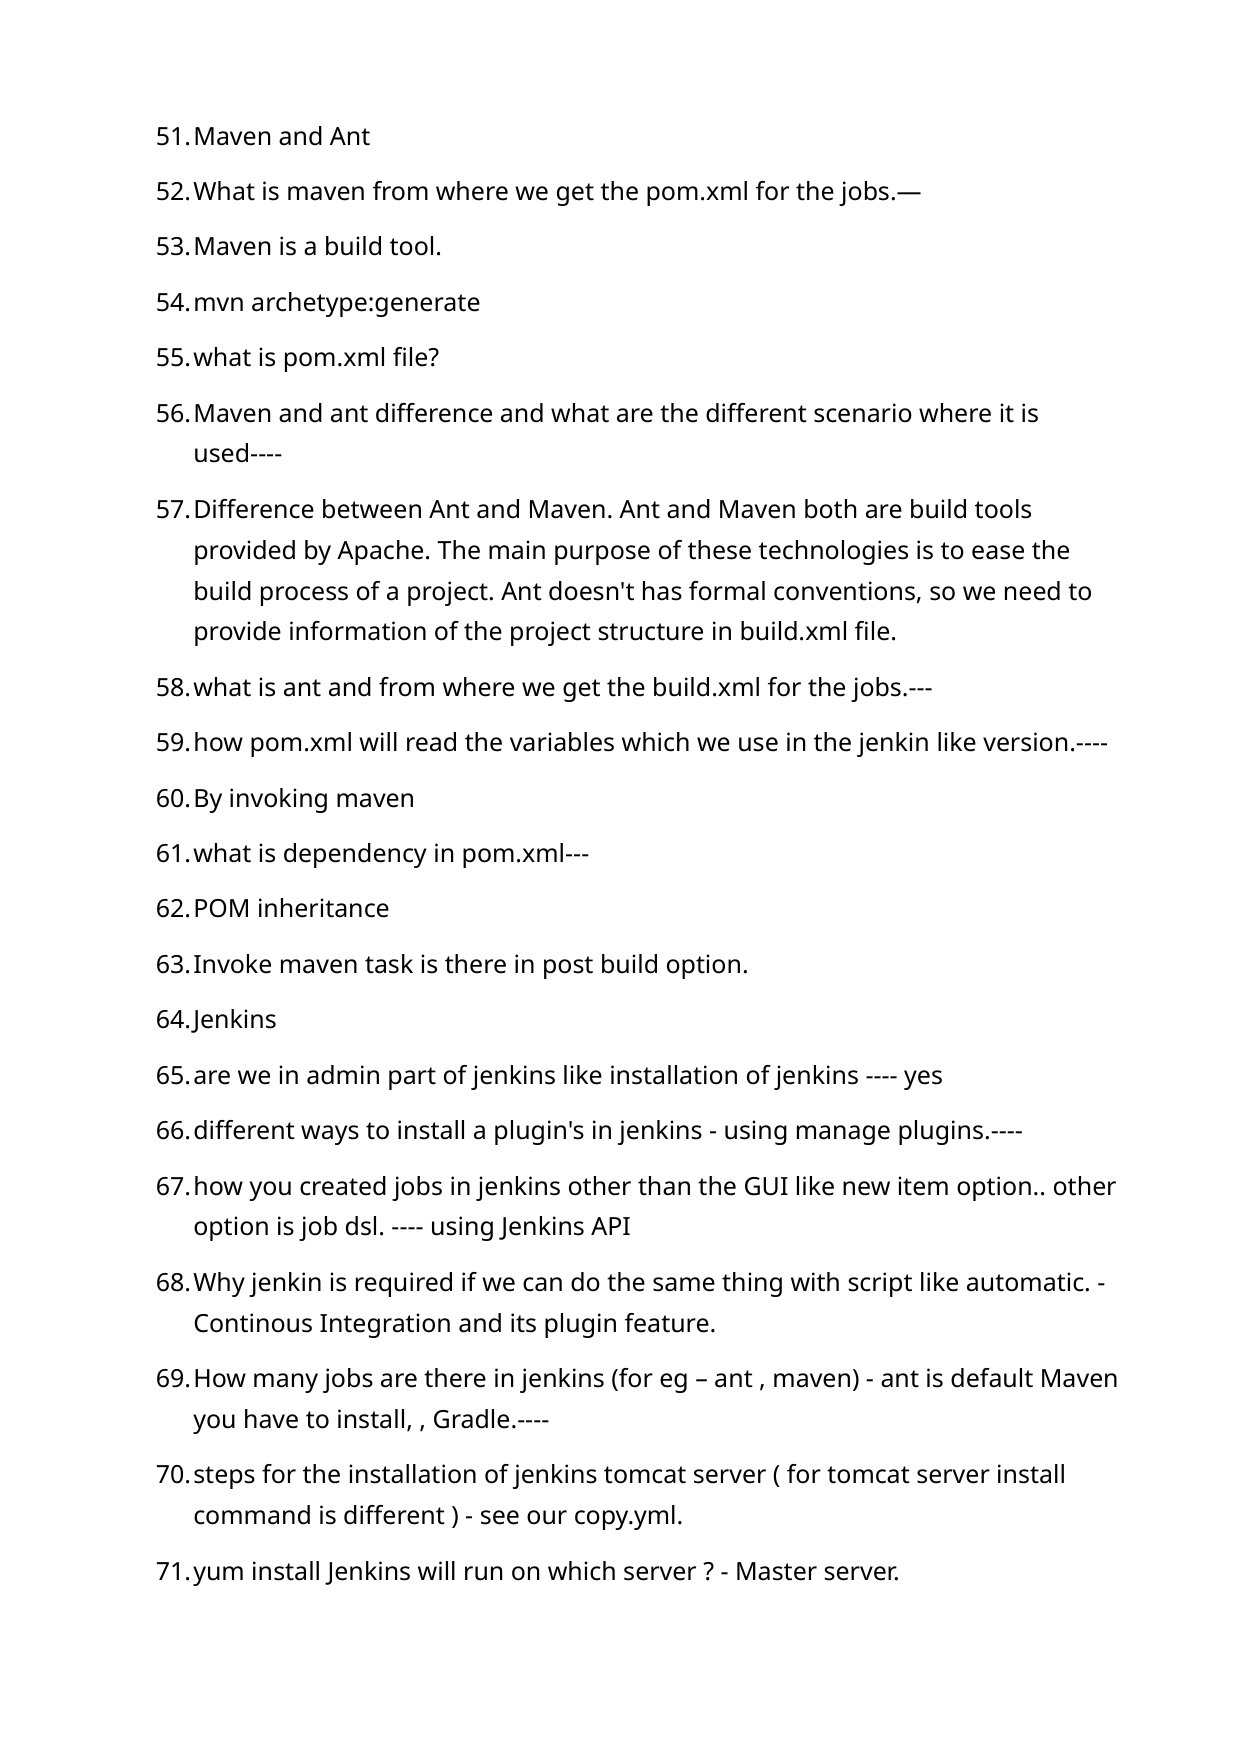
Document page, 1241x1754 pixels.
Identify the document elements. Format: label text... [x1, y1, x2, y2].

list what is dependency in pom.xml--- [156, 836, 1122, 870]
list are we in admin part of jenkins like installation of jenkins ---- yes [156, 1057, 1122, 1091]
list what is ant and from where we get the build.xml for the jobs.--- [156, 669, 1122, 703]
list Maven is a build tool. [156, 229, 1122, 263]
list Invoke maven task is there in post build option. [156, 946, 1122, 981]
list POM inheritance [156, 891, 1122, 925]
list steps for the installation of jenkins tomcat server ( for tomcat server install command is different ) - see our copy.yml. [156, 1457, 1122, 1532]
list what is pom.xml file? [156, 340, 1122, 374]
list Difference between Ant and Maven. Ant and Maven both are build tools provided by Apache. The main purpose of these technologies is to ease the build process of a project. Ant doesn't has formal conventions, so we need to provide information of the project structure in build.xml file. [156, 491, 1122, 648]
list mvn archetype:generate [156, 284, 1122, 318]
list By invoking maven [156, 780, 1122, 814]
list Jenkins [156, 1002, 1122, 1036]
list how pom.xml will read the variables which we use in the jenkin like version.---- [156, 725, 1122, 759]
list how you created jobs in jenkins other than the GUI like new item option.. other option is job dsl. ---- using Jenkins API [156, 1168, 1122, 1243]
list Maven and Ant [156, 118, 1122, 152]
list Maven and ant difference and what are the different scenario where it is used---- [156, 395, 1122, 470]
list What is maven from where we get the pom.xml for the jobs.— [156, 173, 1122, 208]
list yum install Jenkins will run on which server ? - Master server. [156, 1553, 1122, 1587]
list How many jobs are there in jenkins (for eg – ant , maven) - ant is default Maven you have to install, , Gradle.---- [156, 1361, 1122, 1436]
list different ways to install a plugin's in jenkins - using manage plugins.---- [156, 1113, 1122, 1147]
list Why jenkin is required if we can do the same thing with script like automatic. - Continous Integration and its plugin feature. [156, 1264, 1122, 1339]
